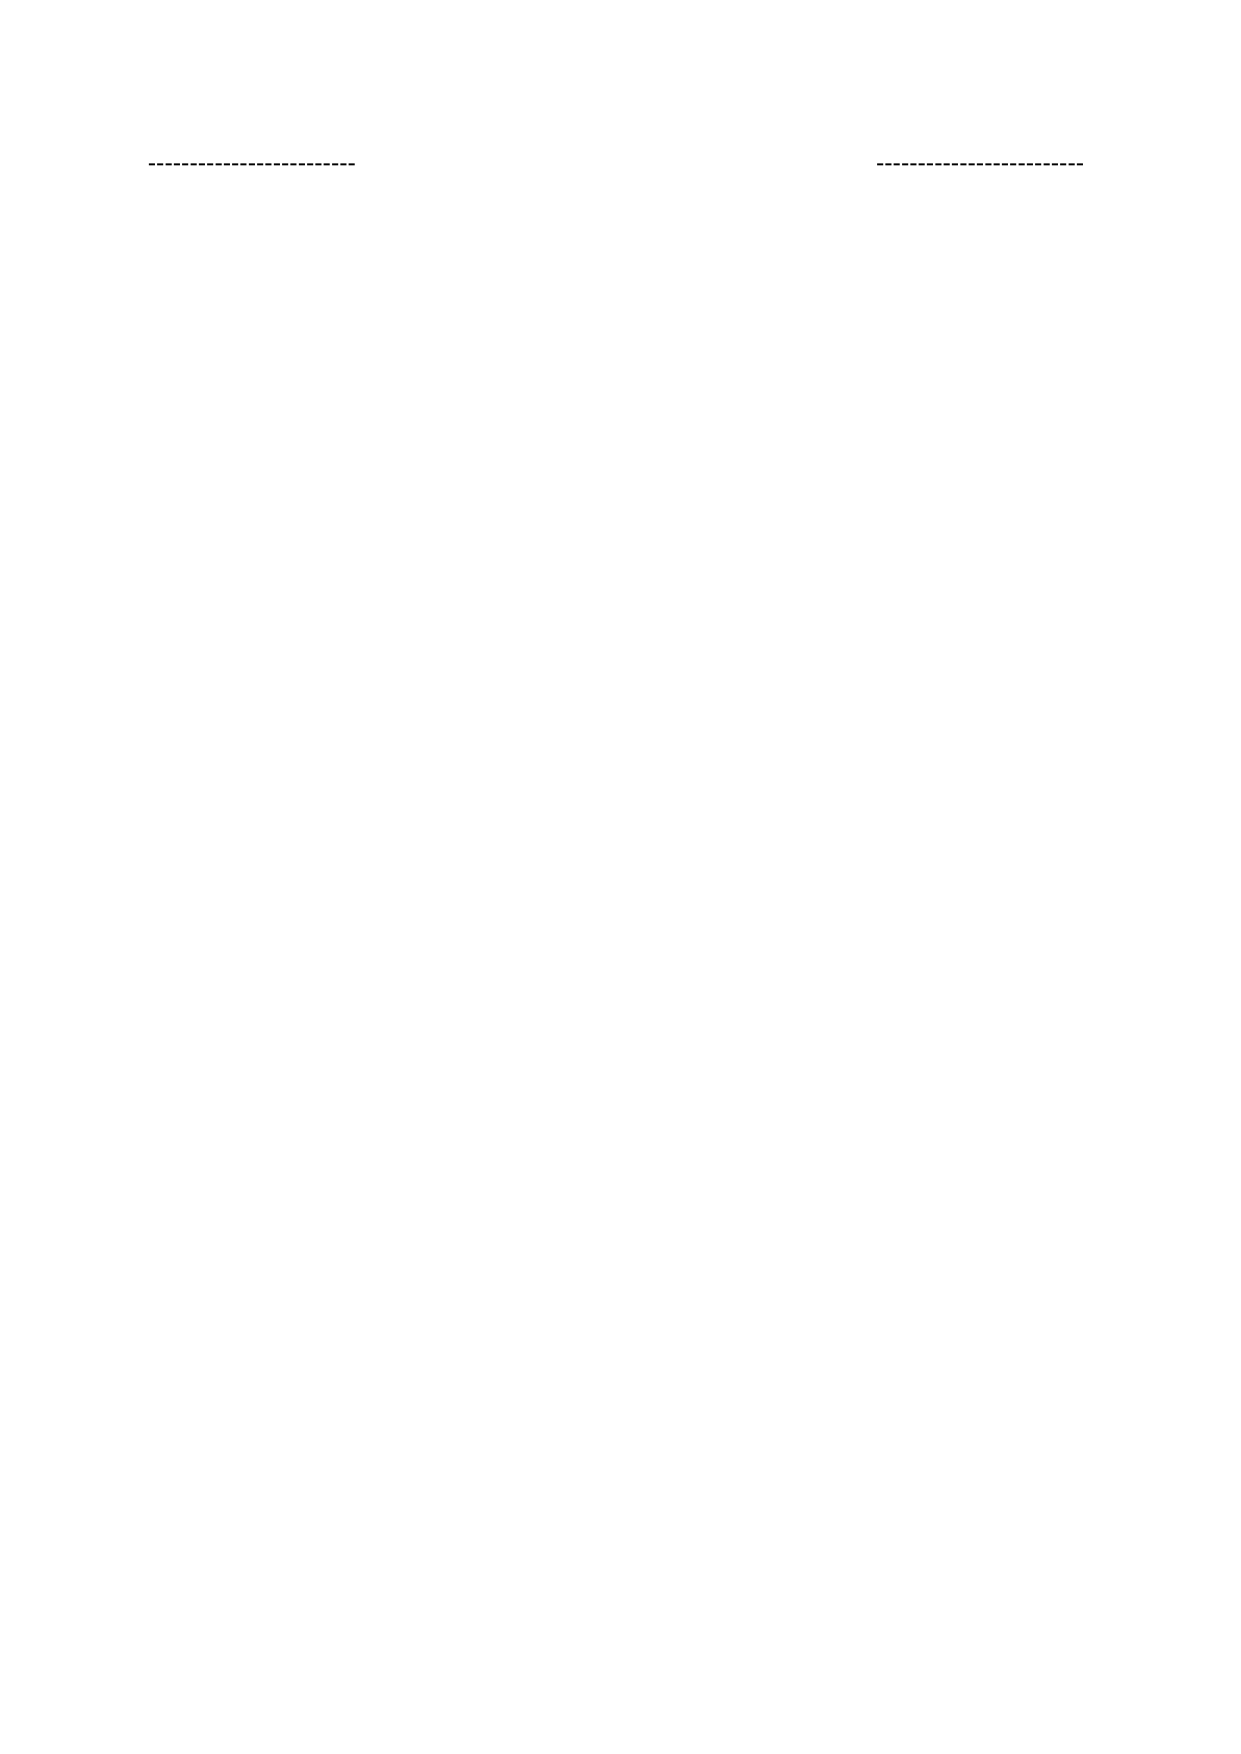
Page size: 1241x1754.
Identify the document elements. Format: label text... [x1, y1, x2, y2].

text ------------------------- ------------------------- [148, 148, 1093, 176]
